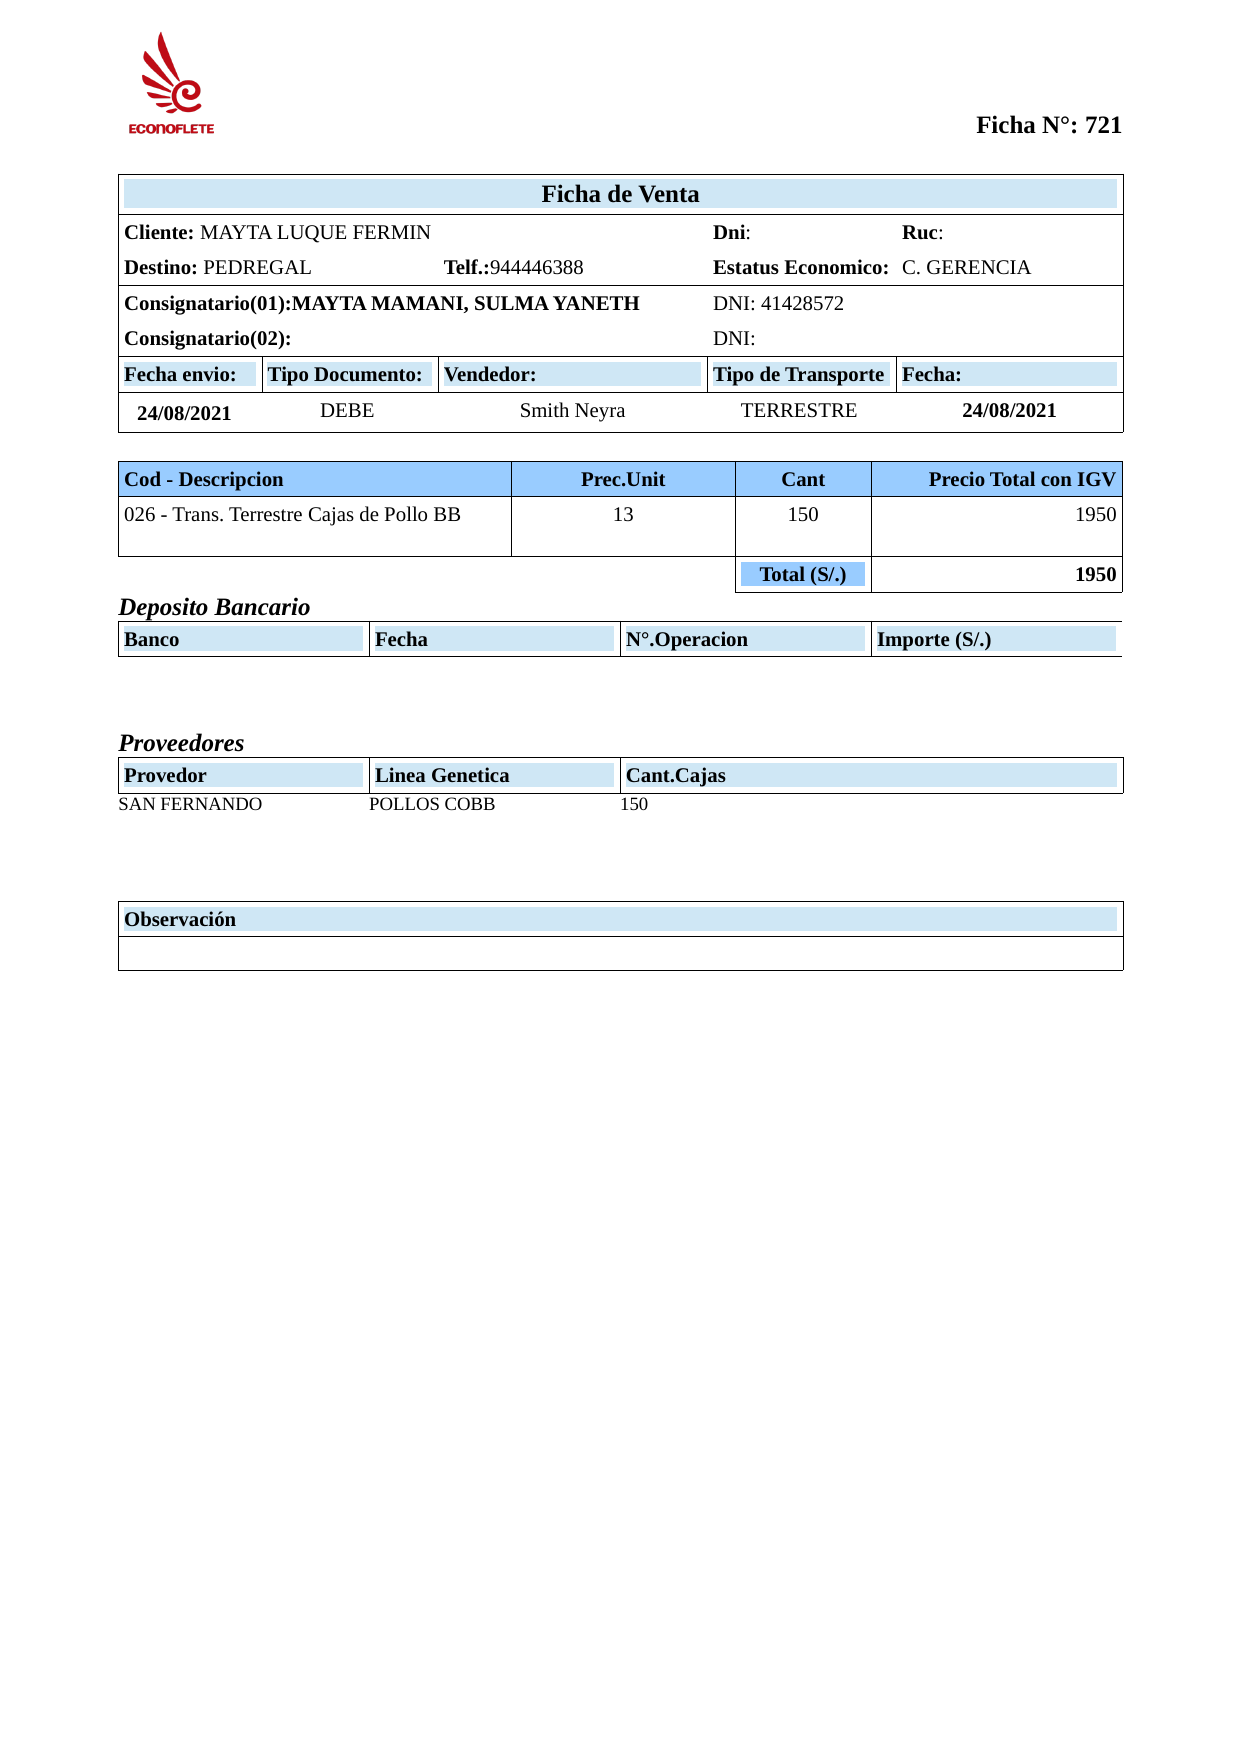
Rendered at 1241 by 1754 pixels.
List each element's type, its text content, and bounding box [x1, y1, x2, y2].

table_header Importe (S/.) [872, 622, 1122, 656]
table_cell Telf.:944446388 [438, 249, 707, 285]
table_cell [620, 680, 871, 704]
table_cell 13 [512, 497, 735, 556]
table_header Fecha [370, 622, 620, 656]
table_cell [620, 657, 871, 680]
table_cell [620, 705, 871, 728]
table_cell [369, 705, 620, 728]
table_cell POLLOS COBB [369, 794, 620, 814]
table_cell 150 [620, 794, 1123, 814]
table_cell DEBE [262, 393, 438, 432]
table_cell Consignatario(02): [119, 321, 707, 356]
table_header Provedor [119, 758, 369, 793]
table_cell [511, 557, 735, 592]
table_cell Tipo de Transporte [708, 357, 896, 392]
table_cell [369, 815, 620, 836]
table_cell [118, 858, 369, 879]
table_cell [118, 557, 511, 592]
table_header Ficha de Venta [119, 175, 1123, 214]
table_cell Total (S/.) [736, 557, 871, 592]
table_cell DNI: 41428572 [707, 286, 1123, 321]
table_cell [369, 879, 620, 901]
table_cell C. GERENCIA [896, 249, 1123, 285]
table_cell 24/08/2021 [119, 393, 262, 432]
table_cell [369, 858, 620, 879]
table_header Precio Total con IGV [872, 462, 1122, 496]
table_cell Vendedor: [439, 357, 707, 392]
table_cell 150 [736, 497, 871, 556]
table_cell SAN FERNANDO [118, 794, 369, 814]
table_cell [119, 937, 1123, 969]
table_header N°.Operacion [621, 622, 871, 656]
table_cell [871, 657, 1122, 680]
table_cell 1950 [872, 557, 1122, 592]
table_cell Consignatario(01):MAYTA MAMANI, SULMA YANETH [119, 286, 707, 321]
table_header Observación [119, 902, 1123, 936]
table_cell Tipo Documento: [263, 357, 438, 392]
table_cell [118, 836, 369, 858]
table_cell 1950 [872, 497, 1122, 556]
table_cell [620, 858, 1123, 879]
table_cell [118, 815, 369, 836]
table_cell [871, 680, 1122, 704]
table_header Banco [119, 622, 369, 656]
text Deposito Bancario [118, 592, 1122, 621]
table_cell Ruc: [896, 215, 1123, 249]
table_cell 24/08/2021 [896, 393, 1123, 432]
table_cell [118, 879, 369, 901]
table_cell [620, 879, 1123, 901]
table_header Cant.Cajas [621, 758, 1123, 793]
table_header Cant [736, 462, 871, 496]
table_header Cod - Descripcion [119, 462, 511, 496]
table_cell Fecha: [897, 357, 1123, 392]
table_cell Smith Neyra [438, 393, 707, 432]
table_cell Destino: PEDREGAL [119, 249, 438, 285]
table_cell [369, 836, 620, 858]
table_header Prec.Unit [512, 462, 735, 496]
table_cell [118, 680, 369, 704]
table_cell 026 - Trans. Terrestre Cajas de Pollo BB [119, 497, 511, 556]
table_cell Estatus Economico: [707, 249, 896, 285]
picture [118, 31, 225, 134]
table_cell [620, 836, 1123, 858]
table_cell [620, 815, 1123, 836]
table_cell TERRESTRE [707, 393, 896, 432]
table_cell [369, 657, 620, 680]
table_cell [118, 705, 369, 728]
table_header Linea Genetica [370, 758, 620, 793]
table_cell Fecha envio: [119, 357, 262, 392]
table_cell Dni: [707, 215, 896, 249]
table_cell DNI: [707, 321, 1123, 356]
table_cell [369, 680, 620, 704]
table_cell Cliente: MAYTA LUQUE FERMIN [119, 215, 707, 249]
table_cell [118, 657, 369, 680]
text Proveedores [118, 728, 1122, 757]
table_cell [871, 705, 1122, 728]
